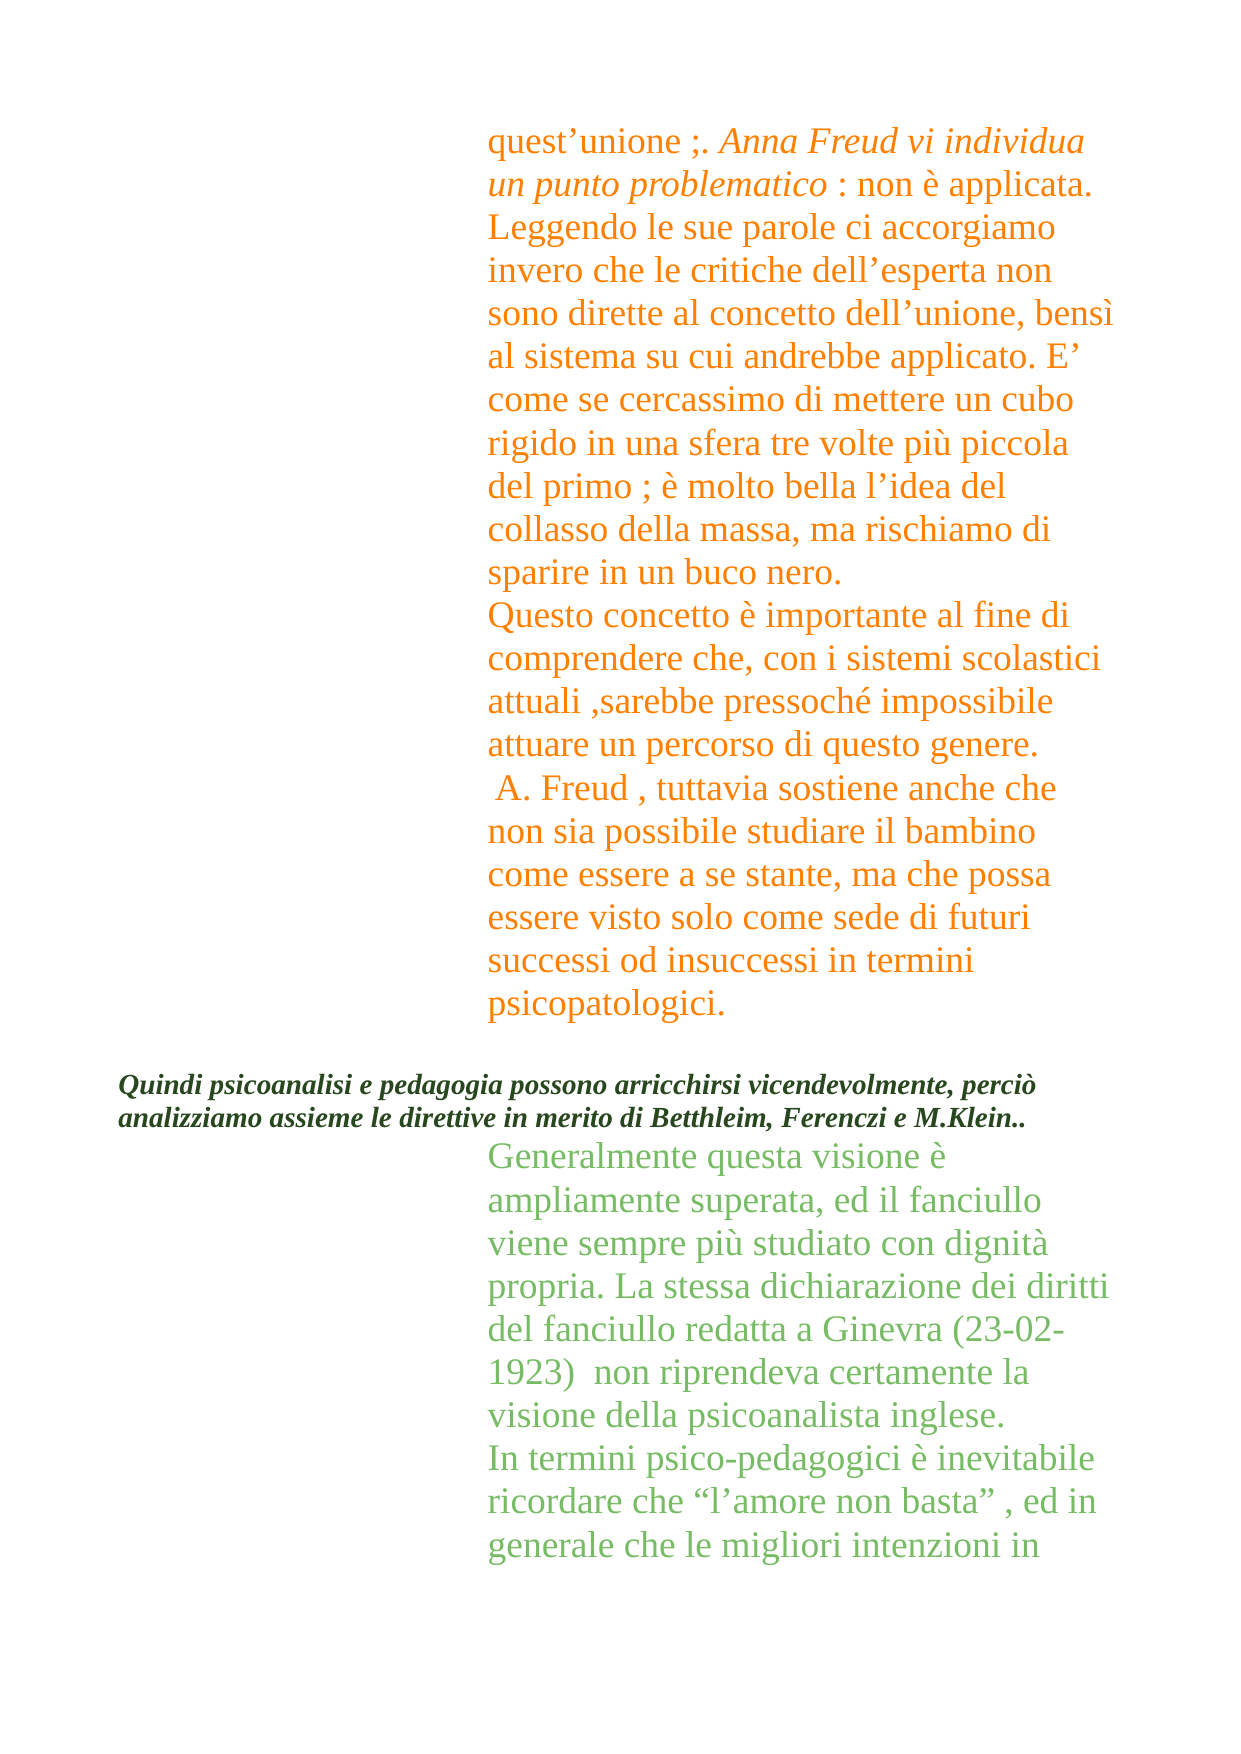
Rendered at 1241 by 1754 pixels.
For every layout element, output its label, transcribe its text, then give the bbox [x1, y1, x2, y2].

text In termini psico-pedagogici è inevitabile ricordare che “l’amore non basta” , ed in generale che le migliori intenzioni in [487, 1436, 1122, 1565]
text quest’unione ;. Anna Freud vi individua un punto problematico : non è applicata. [487, 118, 1122, 204]
text Questo concetto è importante al fine di comprendere che, con i sistemi scolastici attuali ,sarebbe pressoché impossibile attuare un percorso di questo genere. [487, 592, 1122, 765]
text A. Freud , tuttavia sostiene anche che non sia possibile studiare il bambino come essere a se stante, ma che possa essere visto solo come sede di futuri successi od insuccessi in termini psicopatologici. [487, 765, 1122, 1024]
text Generalmente questa visione è ampliamente superata, ed il fanciullo viene sempre più studiato con dignità propria. La stessa dichiarazione dei diritti del fanciullo redatta a Ginevra (23-02-1923) non riprendeva certamente la visione della psicoanalista inglese. [487, 1134, 1122, 1436]
text Leggendo le sue parole ci accorgiamo invero che le critiche dell’esperta non sono dirette al concetto dell’unione, bensì al sistema su cui andrebbe applicato. E’ come se cercassimo di mettere un cubo rigido in una sfera tre volte più piccola del primo ; è molto bella l’idea del collasso della massa, ma rischiamo di sparire in un buco nero. [487, 204, 1122, 592]
text Quindi psicoanalisi e pedagogia possono arricchirsi vicendevolmente, perciò analizziamo assieme le direttive in merito di Betthleim, Ferenczi e M.Klein.. [118, 1067, 1122, 1134]
